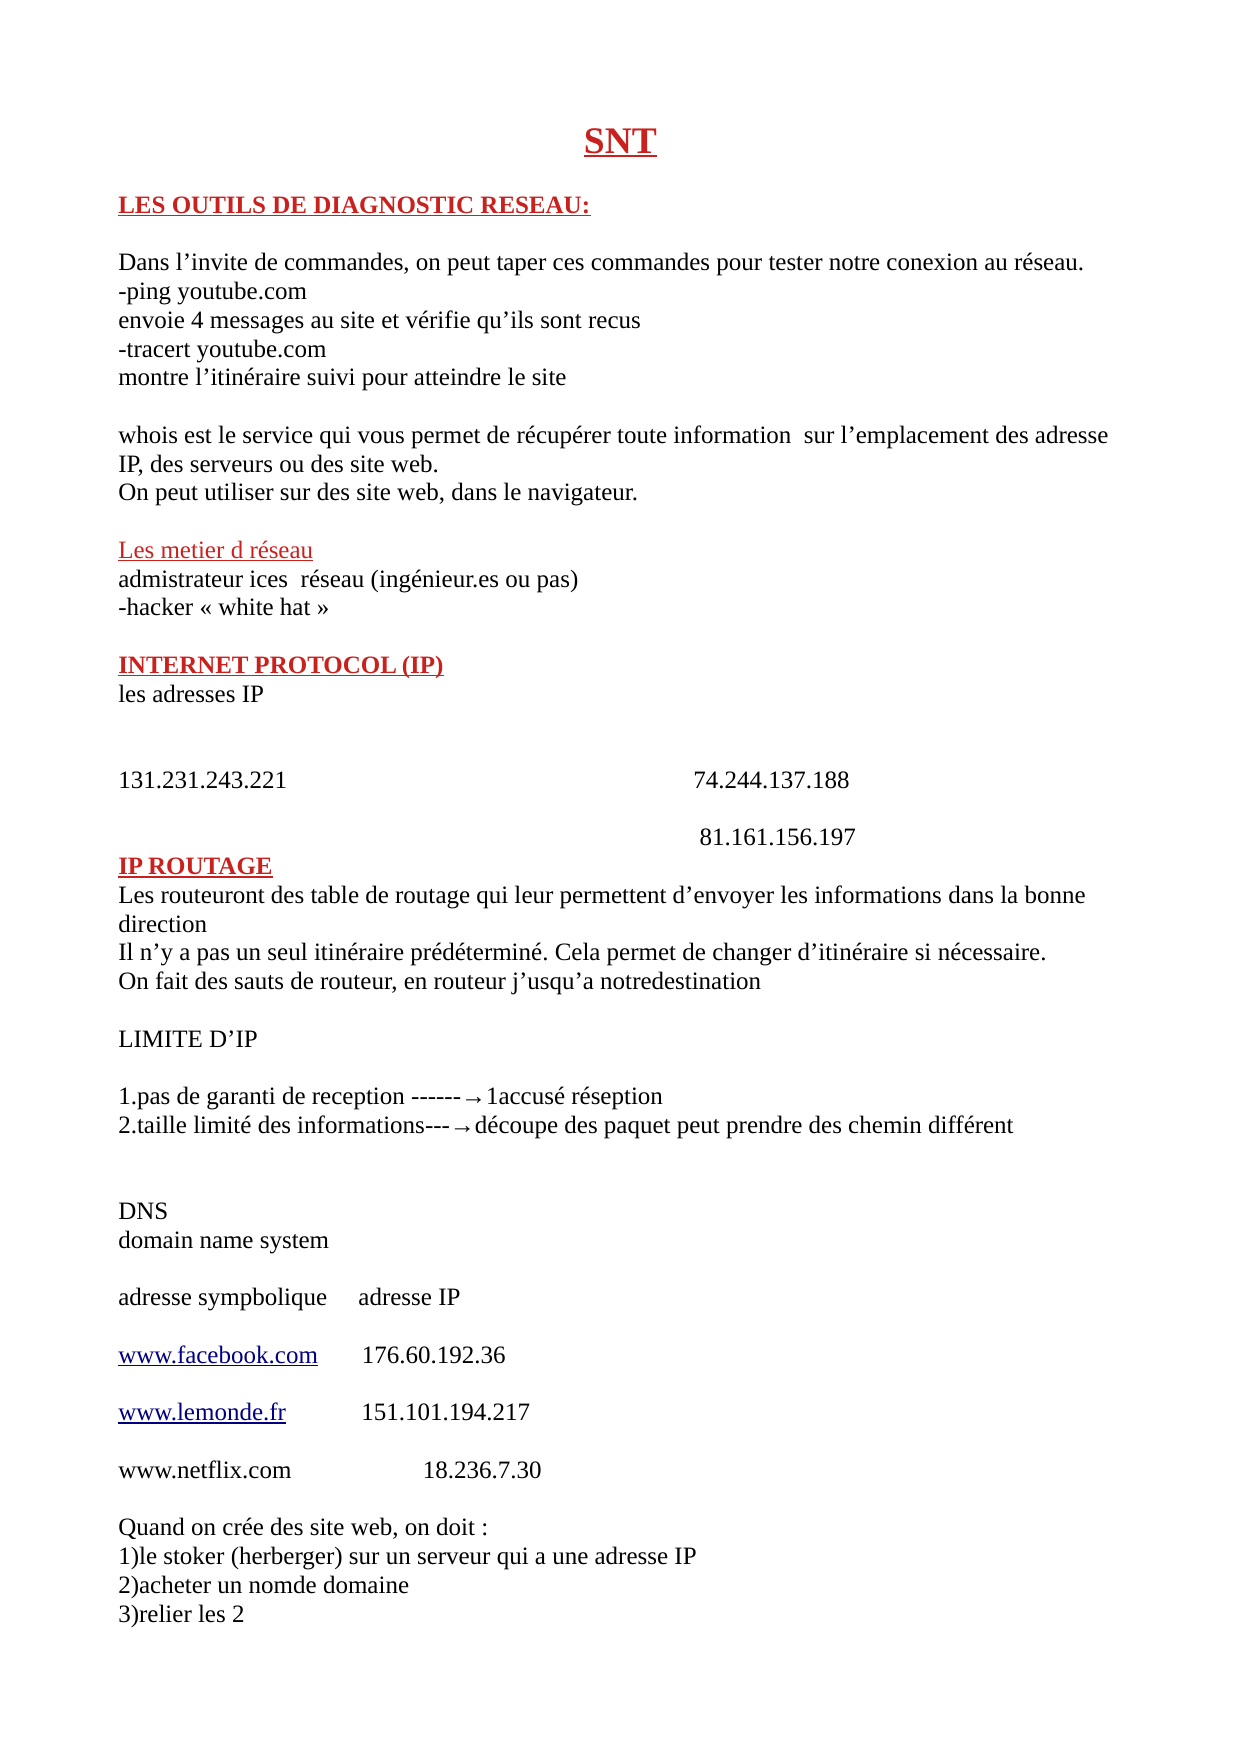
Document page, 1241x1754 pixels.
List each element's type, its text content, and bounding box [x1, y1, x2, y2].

text Dans l’invite de commandes, on peut taper ces commandes pour tester notre conexion au réseau. [118, 247, 1122, 276]
text SNT [118, 118, 1122, 161]
text www.facebook.com 176.60.192.36 [118, 1340, 1122, 1369]
text -tracert youtube.com [118, 334, 1122, 362]
text -ping youtube.com [118, 276, 1122, 305]
text les adresses IP [118, 679, 1122, 707]
text On peut utiliser sur des site web, dans le navigateur. [118, 477, 1122, 506]
text admistrateur ices réseau (ingénieur.es ou pas) [118, 564, 1122, 592]
text www.netflix.com 18.236.7.30 [118, 1455, 1122, 1484]
text 81.161.156.197 [118, 822, 1122, 851]
text Quand on crée des site web, on doit : [118, 1512, 1122, 1541]
text adresse sympbolique adresse IP [118, 1282, 1122, 1311]
text whois est le service qui vous permet de récupérer toute information sur l’emplacement des adresse IP, des serveurs ou des site web. [118, 420, 1122, 477]
text domain name system [118, 1225, 1122, 1254]
text montre l’itinéraire suivi pour atteindre le site [118, 362, 1122, 391]
text 3)relier les 2 [118, 1599, 1122, 1627]
text -hacker « white hat » [118, 592, 1122, 621]
text 2)acheter un nomde domaine [118, 1570, 1122, 1599]
text www.lemonde.fr 151.101.194.217 [118, 1397, 1122, 1426]
text 1.pas de garanti de reception ------→1accusé réseption [118, 1081, 1122, 1110]
text DNS [118, 1196, 1122, 1225]
text On fait des sauts de routeur, en routeur j’usqu’a notredestination [118, 966, 1122, 995]
text 131.231.243.221 74.244.137.188 [118, 765, 1122, 794]
text Les metier d réseau [118, 535, 1122, 564]
text 1)le stoker (herberger) sur un serveur qui a une adresse IP [118, 1541, 1122, 1570]
text IP ROUTAGE [118, 851, 1122, 880]
text LES OUTILS DE DIAGNOSTIC RESEAU: [118, 190, 1122, 219]
text LIMITE D’IP [118, 1024, 1122, 1052]
text envoie 4 messages au site et vérifie qu’ils sont recus [118, 305, 1122, 334]
text 2.taille limité des informations---→découpe des paquet peut prendre des chemin différent [118, 1110, 1122, 1139]
text Il n’y a pas un seul itinéraire prédéterminé. Cela permet de changer d’itinéraire si nécessaire. [118, 937, 1122, 966]
text Les routeuront des table de routage qui leur permettent d’envoyer les informations dans la bonne direction [118, 880, 1122, 937]
text INTERNET PROTOCOL (IP) [118, 650, 1122, 679]
